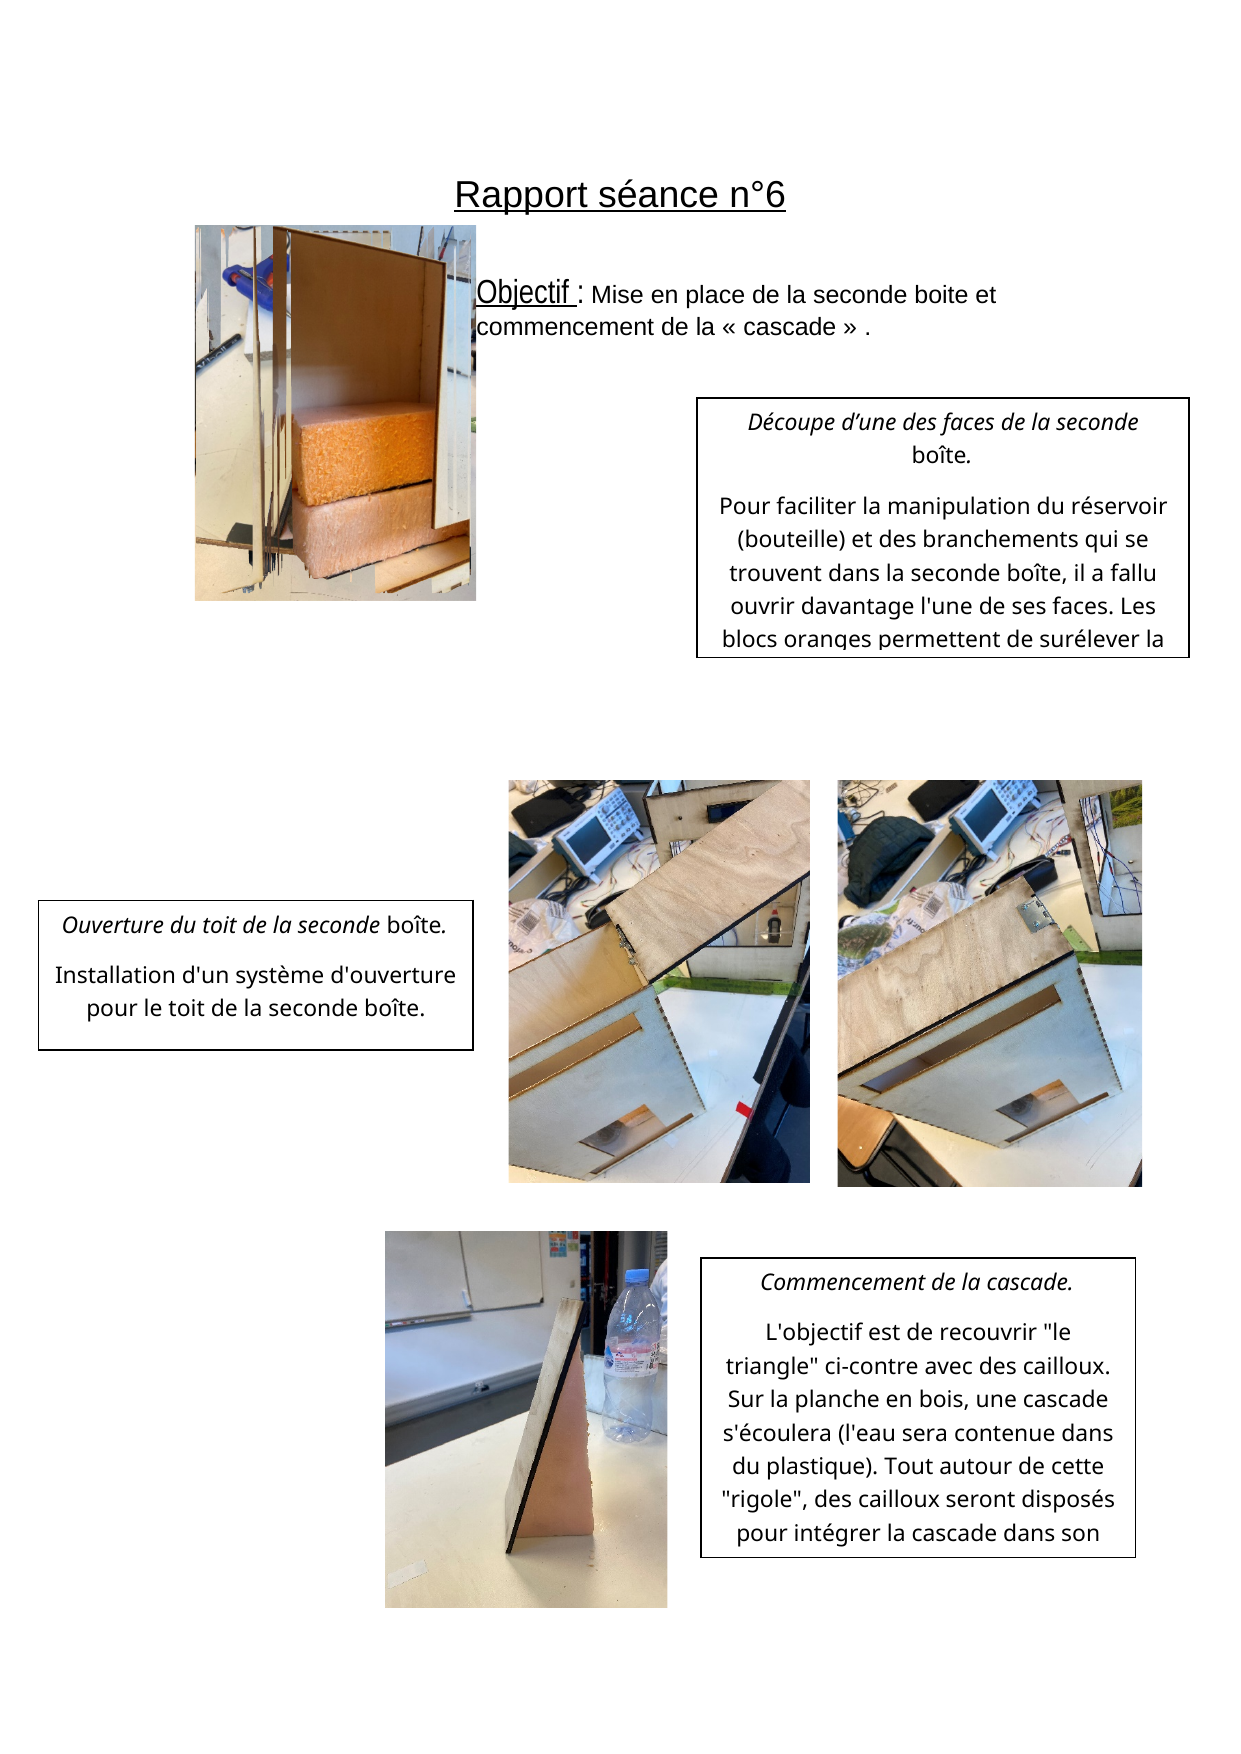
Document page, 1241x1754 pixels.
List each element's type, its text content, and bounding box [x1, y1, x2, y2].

text Découpe d’une des faces de la seconde boîte. [713, 406, 1173, 471]
text Rapport séance n°6 [148, 173, 1093, 216]
text [148, 272, 194, 374]
text [39, 901, 472, 1049]
text Commencement de la cascade. [717, 1266, 1120, 1297]
text Ouverture du toit de la seconde boîte. [54, 908, 457, 940]
text Objectif : Mise en place de la seconde boite et commencement de la « cascade » . [477, 272, 1093, 374]
text [698, 399, 1188, 657]
text Pour faciliter la manipulation du réservoir (bouteille) et des branchements qui se trouvent dans la seconde boîte, il a fallu ouvrir davantage l'une de ses faces. Les blocs oranges permettent de surélever la platine de câblage afin de réduire la longueur des fils. [713, 489, 1173, 649]
text Installation d'un système d'ouverture pour le toit de la seconde boîte. [54, 959, 457, 1023]
text [702, 1259, 1135, 1557]
text L'objectif est de recouvrir "le triangle" ci-contre avec des cailloux. Sur la planche en bois, une cascade s'écoulera (l'eau sera contenue dans du plastique). Tout autour de cette "rigole", des cailloux seront disposés pour intégrer la cascade dans son environnement naturel. [717, 1316, 1120, 1549]
